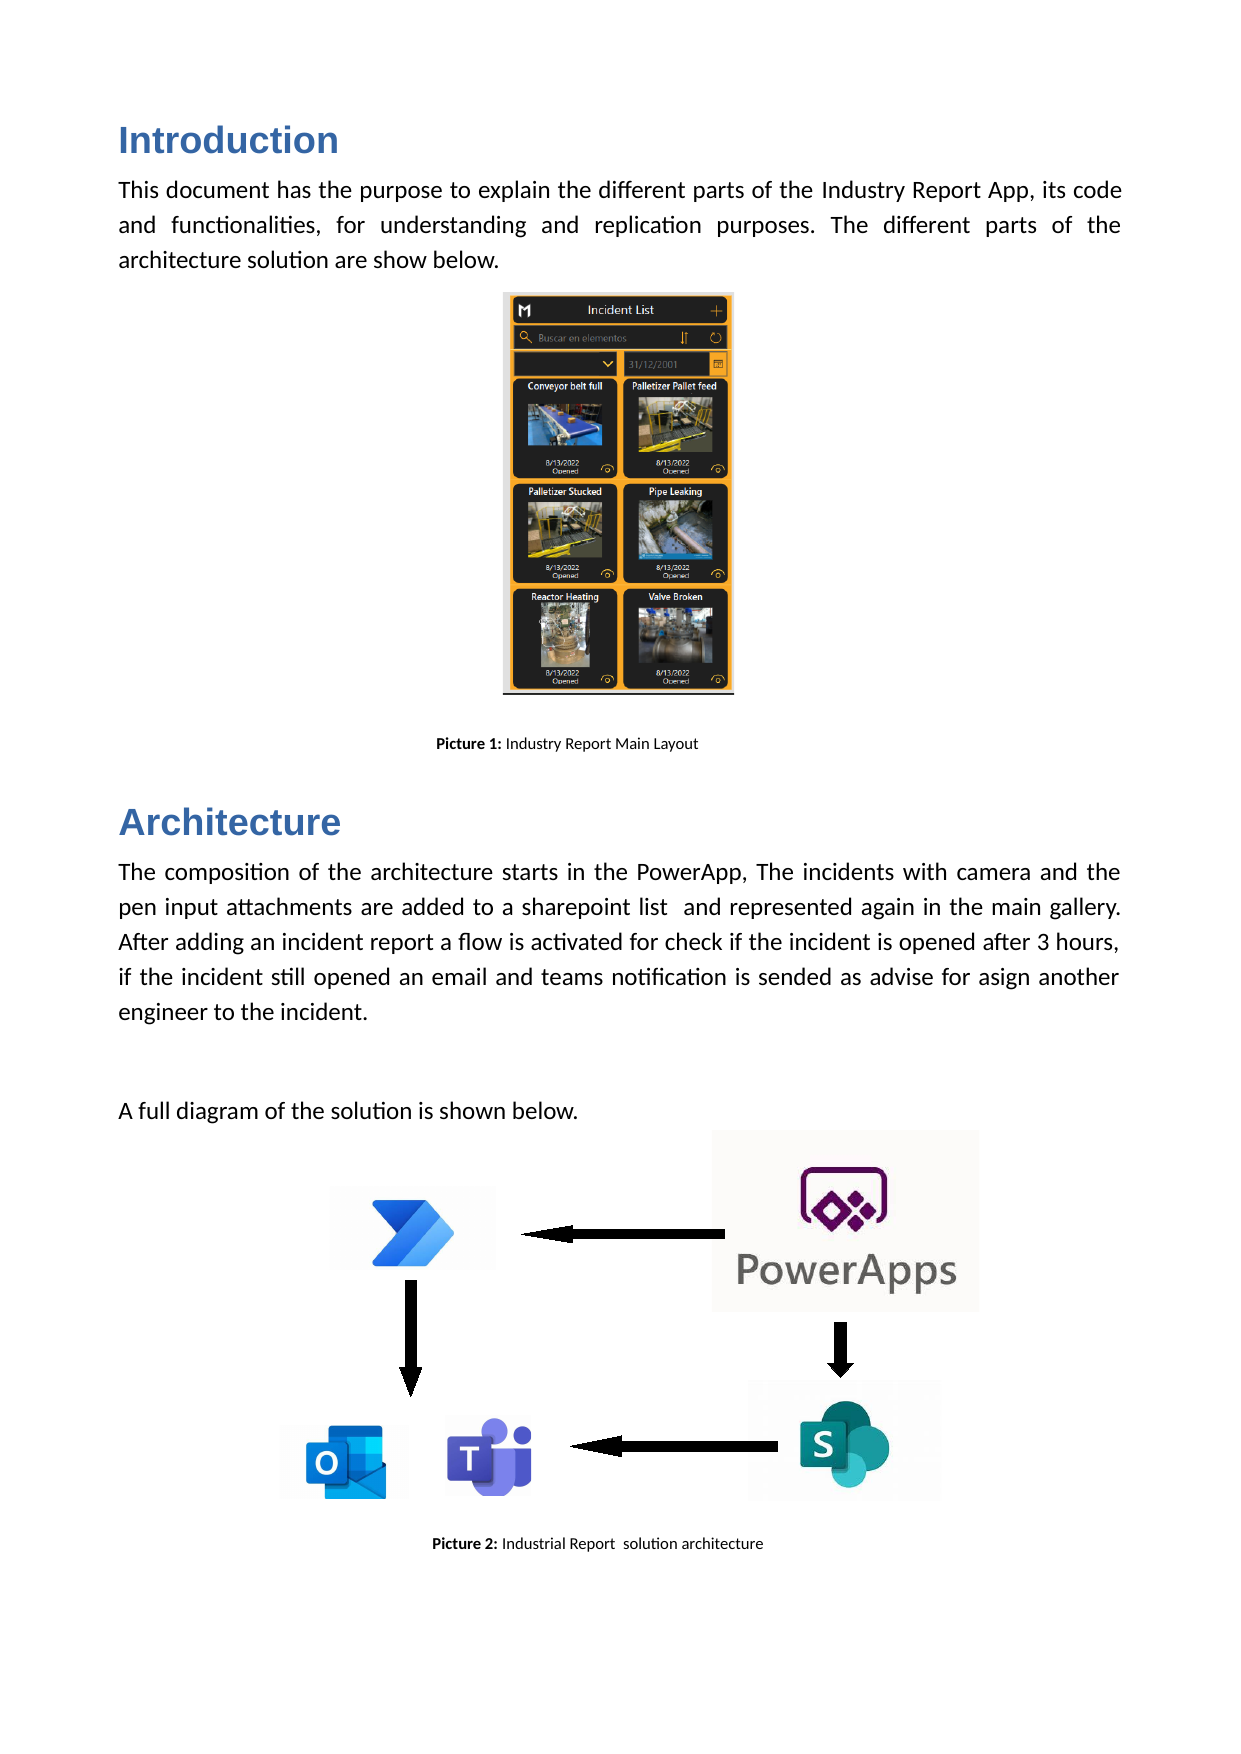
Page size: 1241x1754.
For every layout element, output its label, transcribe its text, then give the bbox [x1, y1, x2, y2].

subtitle Introduction [118, 118, 1122, 162]
subtitle Architecture [118, 800, 1122, 844]
picture [711, 1130, 980, 1312]
text Picture 2: Industrial Report solution architecture [118, 1533, 1122, 1553]
text Picture 1: Industry Report Main Layout [118, 691, 1122, 756]
picture [444, 1415, 532, 1496]
picture [279, 1425, 410, 1499]
picture [329, 1186, 497, 1270]
text A full diagram of the solution is shown below. [118, 1095, 1122, 1126]
picture [507, 292, 728, 695]
text The composition of the architecture starts in the PowerApp, The incidents with camera and the pen input attachments are added to a sharepoint list and represented again in the main gallery. After adding an incident report a flow is activated for check if the incident is opened after 3 hours, if the incident still opened an email and teams notification is sended as advise for asign another engineer to the incident. [118, 856, 1122, 1027]
text This document has the purpose to explain the different parts of the Industry Report App, its code and functionalities, for understanding and replication purposes. The different parts of the architecture solution are show below. [118, 174, 1122, 275]
picture [747, 1380, 942, 1501]
